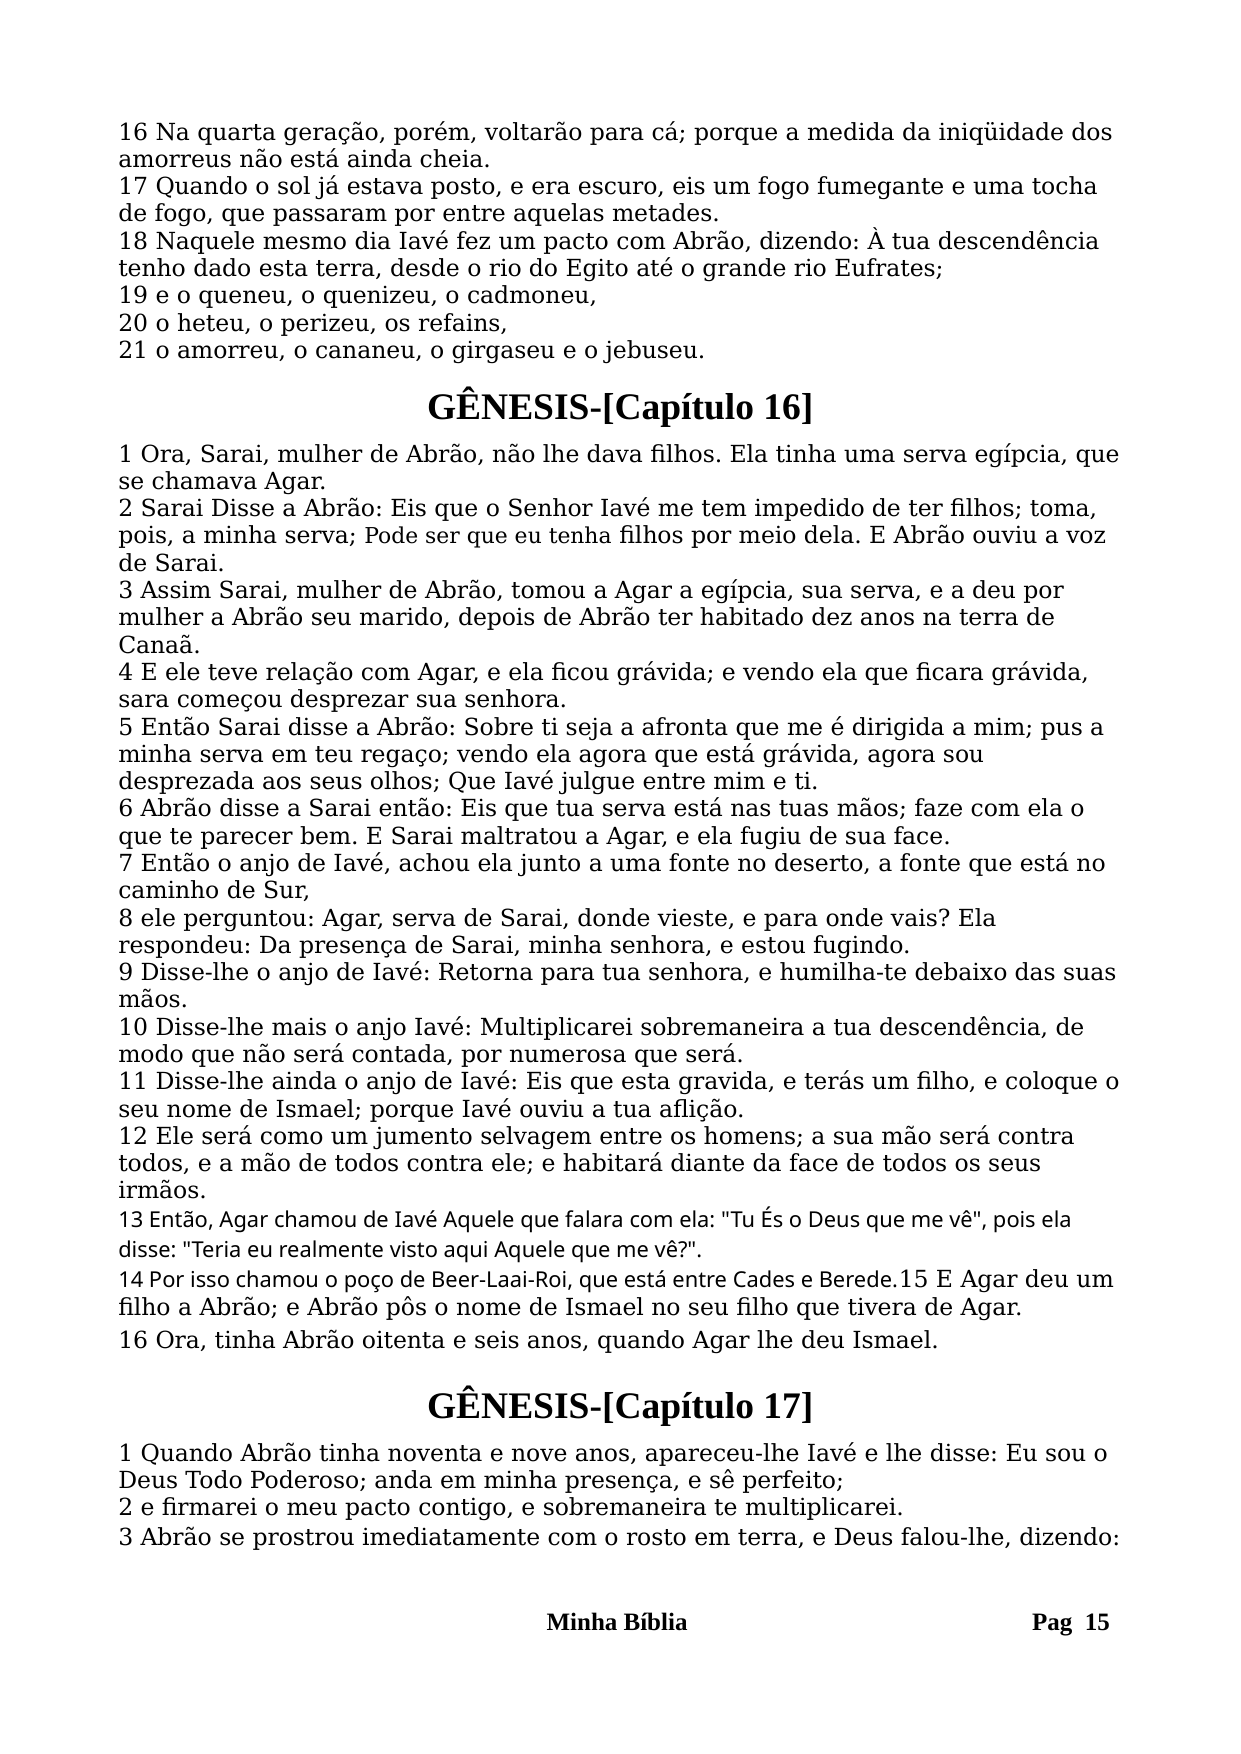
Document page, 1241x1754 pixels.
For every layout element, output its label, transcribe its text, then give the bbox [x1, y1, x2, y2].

text 16 Ora, tinha Abrão oitenta e seis anos, quando Agar lhe deu Ismael. [118, 1327, 1122, 1354]
text 1 Ora, Sarai, mulher de Abrão, não lhe dava filhos. Ela tinha uma serva egípcia, que se chamava Agar. [118, 440, 1122, 495]
text 19 e o queneu, o quenizeu, o cadmoneu, [118, 282, 1122, 309]
text 18 Naquele mesmo dia Iavé fez um pacto com Abrão, dizendo: À tua descendência tenho dado esta terra, desde o rio do Egito até o grande rio Eufrates; [118, 227, 1122, 282]
text 3 Assim Sarai, mulher de Abrão, tomou a Agar a egípcia, sua serva, e a deu por mulher a Abrão seu marido, depois de Abrão ter habitado dez anos na terra de Canaã. [118, 577, 1122, 658]
text 20 o heteu, o perizeu, os refains, [118, 309, 1122, 336]
text 3 Abrão se prostrou imediatamente com o rosto em terra, e Deus falou-lhe, dizendo: [118, 1524, 1122, 1551]
text 9 Disse-lhe o anjo de Iavé: Retorna para tua senhora, e humilha-te debaixo das suas mãos. [118, 959, 1122, 1013]
text 7 Então o anjo de Iavé, achou ela junto a uma fonte no deserto, a fonte que está no caminho de Sur, [118, 849, 1122, 904]
text 2 Sarai Disse a Abrão: Eis que o Senhor Iavé me tem impedido de ter filhos; toma, pois, a minha serva; Pode ser que eu tenha filhos por meio dela. E Abrão ouviu a voz de Sarai. [118, 495, 1122, 577]
text 2 e firmarei o meu pacto contigo, e sobremaneira te multiplicarei. [118, 1494, 1122, 1521]
subtitle GÊNESIS-[Capítulo 17] [118, 1384, 1122, 1427]
text 12 Ele será como um jumento selvagem entre os homens; a sua mão será contra todos, e a mão de todos contra ele; e habitará diante da face de todos os seus irmãos. [118, 1122, 1122, 1204]
text 16 Na quarta geração, porém, voltarão para cá; porque a medida da iniqüidade dos amorreus não está ainda cheia. [118, 118, 1122, 173]
text 5 Então Sarai disse a Abrão: Sobre ti seja a afronta que me é dirigida a mim; pus a minha serva em teu regaço; vendo ela agora que está grávida, agora sou desprezada aos seus olhos; Que Iavé julgue entre mim e ti. [118, 713, 1122, 795]
text 6 Abrão disse a Sarai então: Eis que tua serva está nas tuas mãos; faze com ela o que te parecer bem. E Sarai maltratou a Agar, e ela fugiu de sua face. [118, 795, 1122, 849]
text 4 E ele teve relação com Agar, e ela ficou grávida; e vendo ela que ficara grávida, sara começou desprezar sua senhora. [118, 658, 1122, 713]
text 10 Disse-lhe mais o anjo Iavé: Multiplicarei sobremaneira a tua descendência, de modo que não será contada, por numerosa que será. [118, 1013, 1122, 1068]
text 11 Disse-lhe ainda o anjo de Iavé: Eis que esta gravida, e terás um filho, e coloque o seu nome de Ismael; porque Iavé ouviu a tua aflição. [118, 1068, 1122, 1122]
text 13 Então, Agar chamou de Iavé Aquele que falara com ela: "Tu És o Deus que me vê", pois ela disse: "Teria eu realmente visto aqui Aquele que me vê?". [118, 1204, 1122, 1264]
text 17 Quando o sol já estava posto, e era escuro, eis um fogo fumegante e uma tocha de fogo, que passaram por entre aquelas metades. [118, 173, 1122, 227]
text 14 Por isso chamou o poço de Beer-Laai-Roi, que está entre Cades e Berede.15 E Agar deu um filho a Abrão; e Abrão pôs o nome de Ismael no seu filho que tivera de Agar. [118, 1264, 1122, 1321]
text 8 ele perguntou: Agar, serva de Sarai, donde vieste, e para onde vais? Ela respondeu: Da presença de Sarai, minha senhora, e estou fugindo. [118, 904, 1122, 959]
text 1 Quando Abrão tinha noventa e nove anos, apareceu-lhe Iavé e lhe disse: Eu sou o Deus Todo Poderoso; anda em minha presença, e sê perfeito; [118, 1439, 1122, 1494]
text 21 o amorreu, o cananeu, o girgaseu e o jebuseu. [118, 336, 1122, 364]
subtitle GÊNESIS-[Capítulo 16] [118, 384, 1122, 428]
